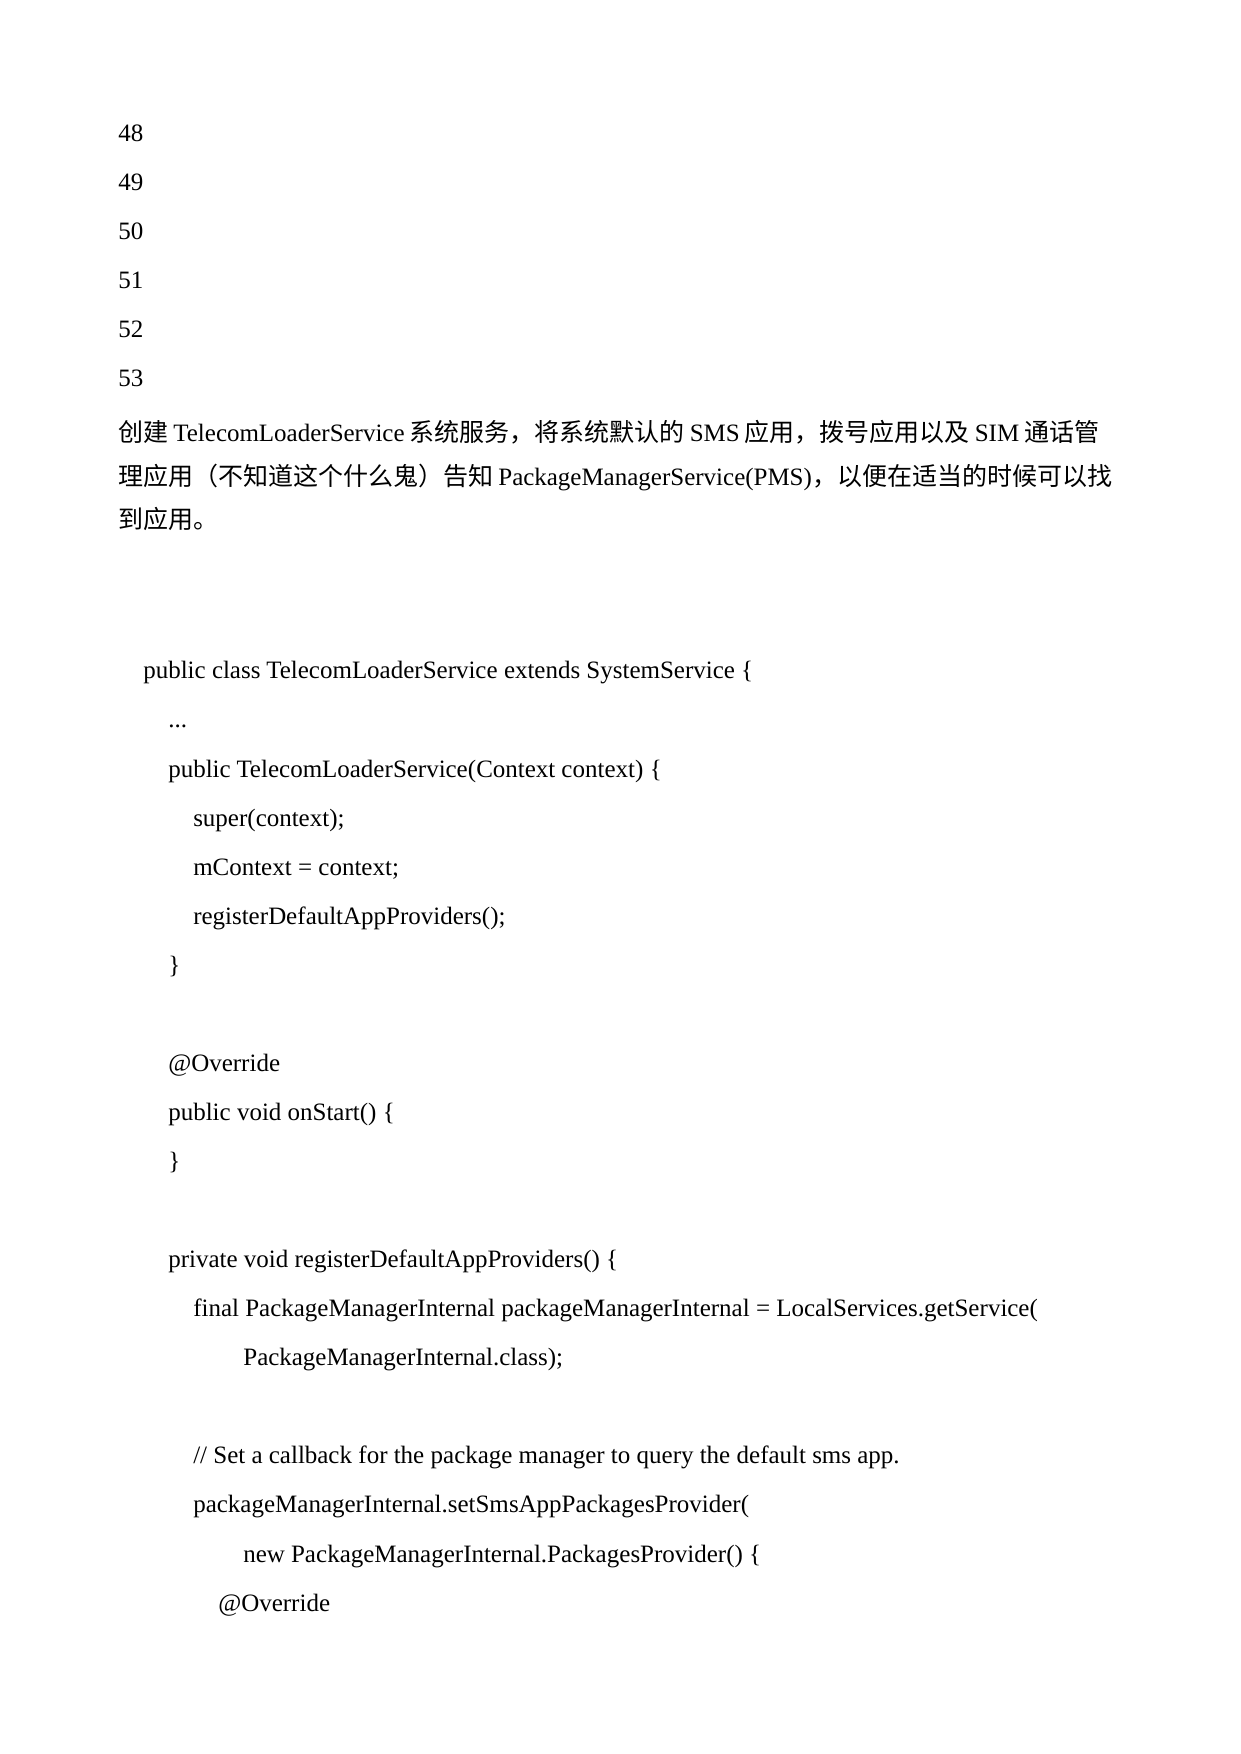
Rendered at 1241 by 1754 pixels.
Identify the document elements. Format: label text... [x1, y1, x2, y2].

text 创建TelecomLoaderService系统服务，将系统默认的SMS应用，拨号应用以及SIM通话管理应用（不知道这个什么鬼）告知PackageManagerService(PMS)，以便在适当的时候可以找到应用。 [118, 412, 1122, 536]
text 53 [118, 363, 1122, 392]
text @Override [118, 1048, 1122, 1077]
text private void registerDefaultAppProviders() { [118, 1244, 1122, 1273]
text ... [118, 704, 1122, 733]
text 52 [118, 314, 1122, 343]
text public void onStart() { [118, 1097, 1122, 1126]
text } [118, 950, 1122, 979]
text @Override [118, 1588, 1122, 1616]
text new PackageManagerInternal.PackagesProvider() { [118, 1539, 1122, 1567]
text mContext = context; [118, 852, 1122, 881]
text 48 [118, 118, 1122, 147]
text super(context); [118, 803, 1122, 831]
text public TelecomLoaderService(Context context) { [118, 754, 1122, 782]
text 50 [118, 216, 1122, 245]
text PackageManagerInternal.class); [118, 1342, 1122, 1371]
text 51 [118, 265, 1122, 294]
text packageManagerInternal.setSmsAppPackagesProvider( [118, 1489, 1122, 1518]
text 49 [118, 167, 1122, 196]
text // Set a callback for the package manager to query the default sms app. [118, 1441, 1122, 1469]
text final PackageManagerInternal packageManagerInternal = LocalServices.getService( [118, 1293, 1122, 1322]
text public class TelecomLoaderService extends SystemService { [118, 656, 1122, 684]
text } [118, 1146, 1122, 1175]
text registerDefaultAppProviders(); [118, 901, 1122, 929]
